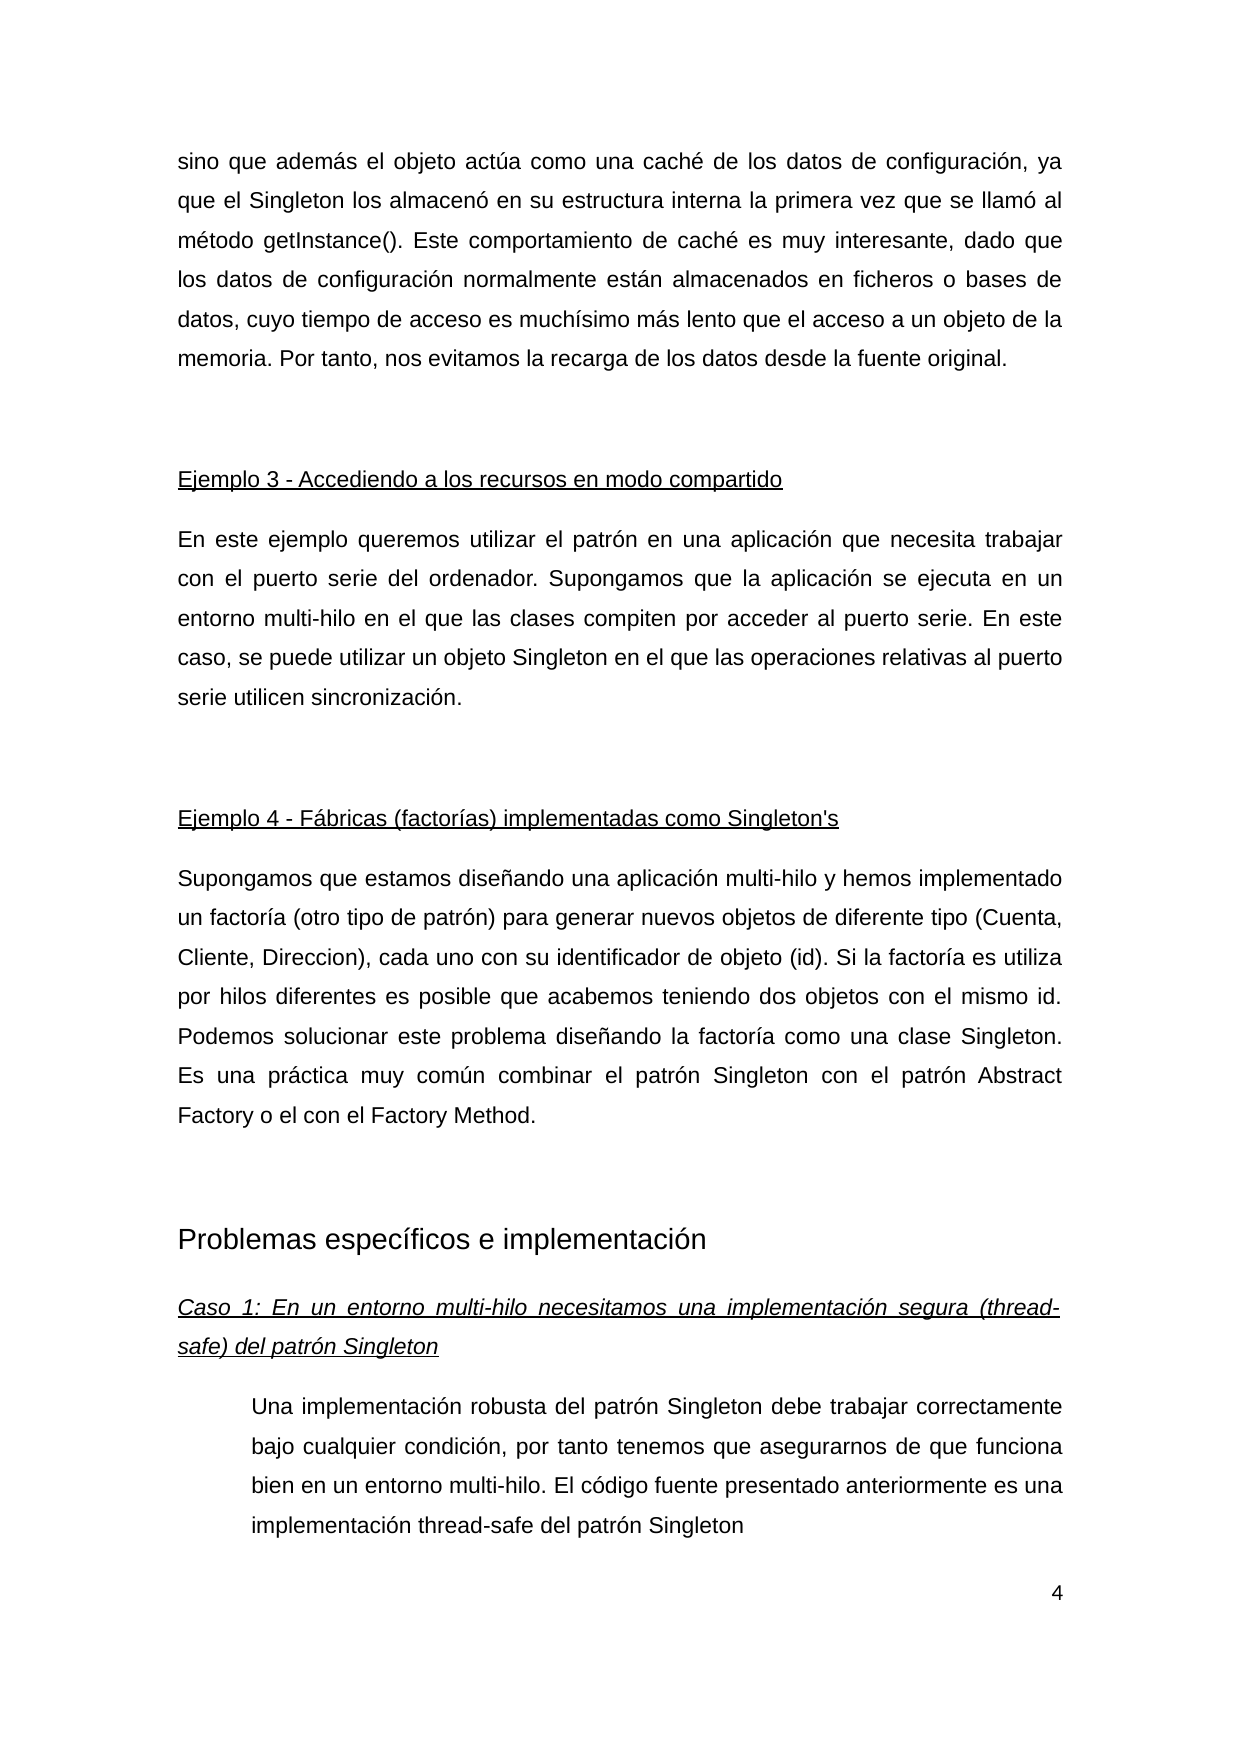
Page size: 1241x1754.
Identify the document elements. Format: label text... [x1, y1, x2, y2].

text Ejemplo 3 - Accediendo a los recursos en modo compartido [177, 466, 1063, 492]
text Supongamos que estamos diseñando una aplicación multi-hilo y hemos implementado un factoría (otro tipo de patrón) para generar nuevos objetos de diferente tipo (Cuenta, Cliente, Direccion), cada uno con su identificador de objeto (id). Si la factoría es utiliza por hilos diferentes es posible que acabemos teniendo dos objetos con el mismo id. Podemos solucionar este problema diseñando la factoría como una clase Singleton. Es una práctica muy común combinar el patrón Singleton con el patrón Abstract Factory o el con el Factory Method. [177, 865, 1063, 1128]
text Caso 1: En un entorno multi-hilo necesitamos una implementación segura (thread-safe) del patrón Singleton [177, 1293, 1063, 1359]
text Problemas específicos e implementación [177, 1222, 1063, 1256]
text Una implementación robusta del patrón Singleton debe trabajar correctamente bajo cualquier condición, por tanto tenemos que asegurarnos de que funciona bien en un entorno multi-hilo. El código fuente presentado anteriormente es una implementación thread-safe del patrón Singleton [251, 1393, 1063, 1538]
text En este ejemplo queremos utilizar el patrón en una aplicación que necesita trabajar con el puerto serie del ordenador. Supongamos que la aplicación se ejecuta en un entorno multi-hilo en el que las clases compiten por acceder al puerto serie. En este caso, se puede utilizar un objeto Singleton en el que las operaciones relativas al puerto serie utilicen sincronización. [177, 526, 1063, 710]
text Ejemplo 4 - Fábricas (factorías) implementadas como Singleton's [177, 804, 1063, 831]
text sino que además el objeto actúa como una caché de los datos de configuración, ya que el Singleton los almacenó en su estructura interna la primera vez que se llamó al método getInstance(). Este comportamiento de caché es muy interesante, dado que los datos de configuración normalmente están almacenados en ficheros o bases de datos, cuyo tiempo de acceso es muchísimo más lento que el acceso a un objeto de la memoria. Por tanto, nos evitamos la recarga de los datos desde la fuente original. [177, 148, 1063, 371]
